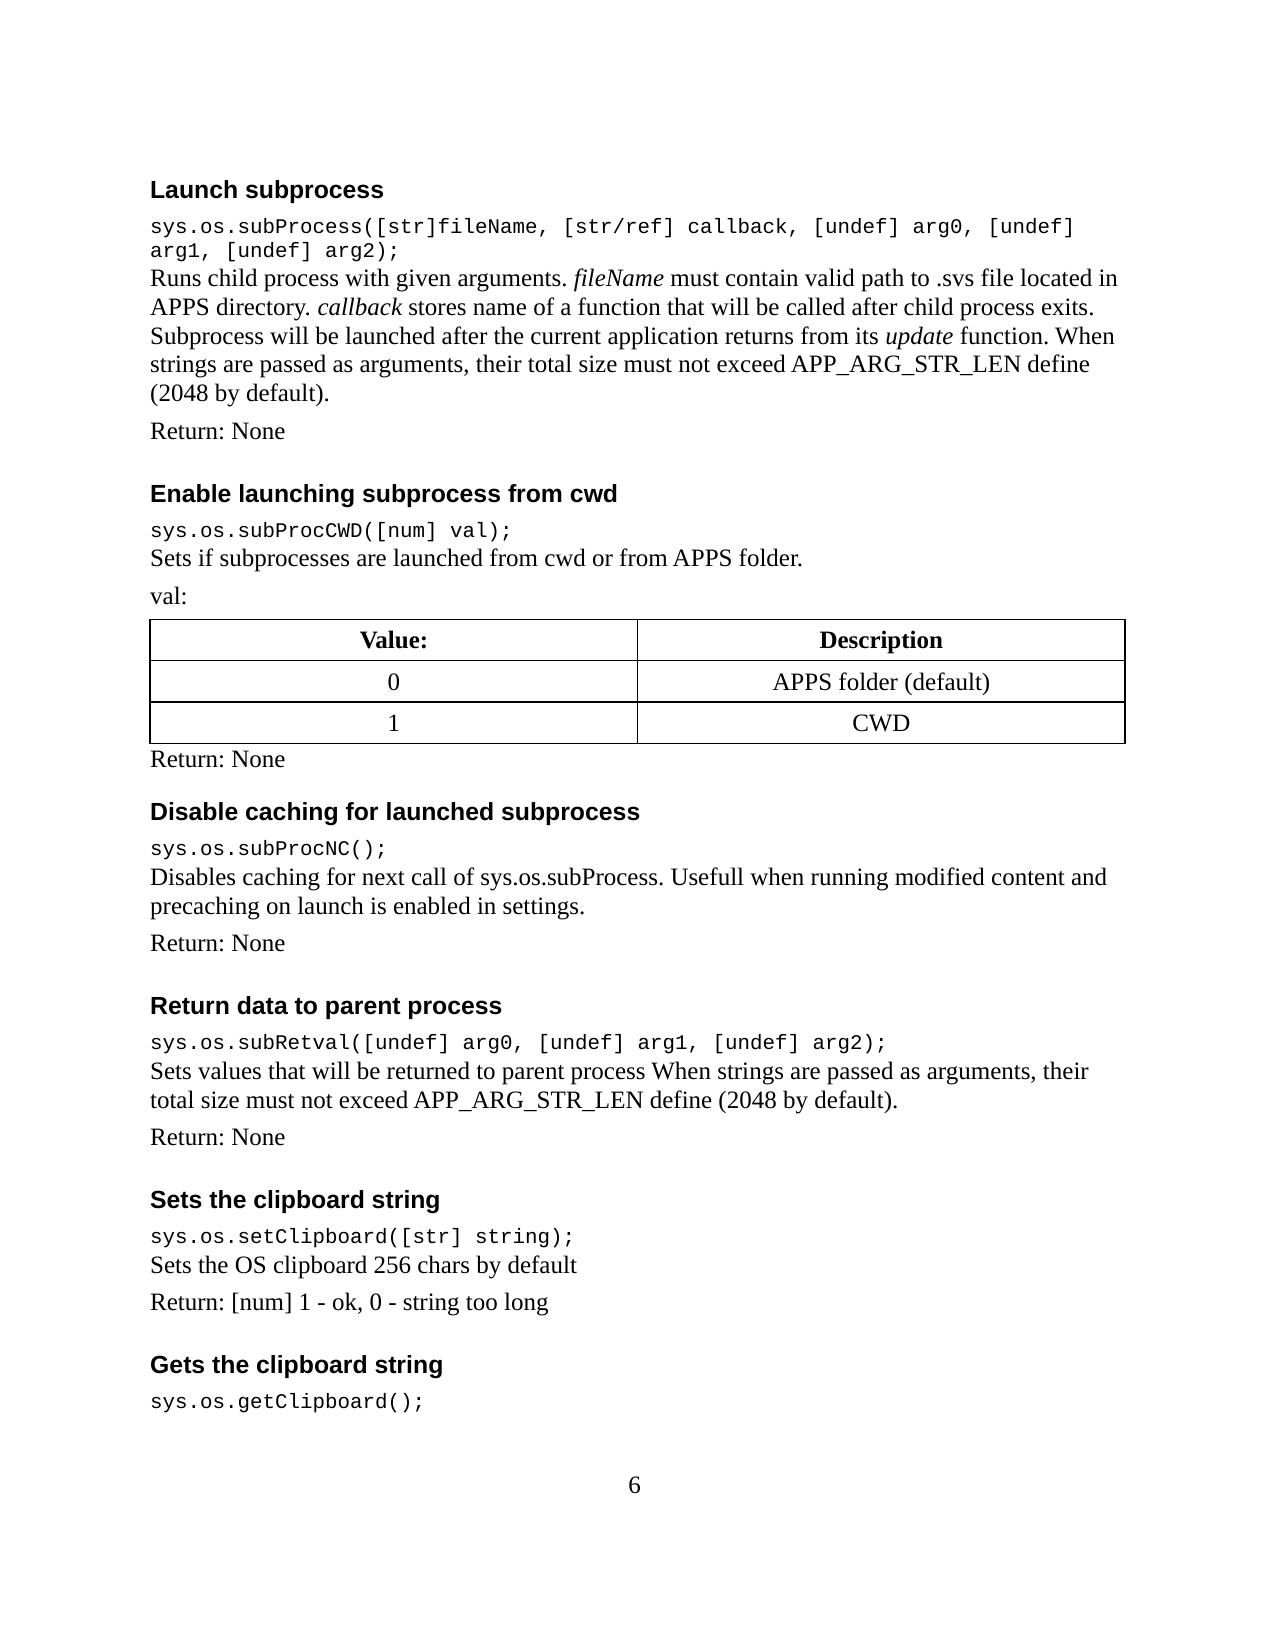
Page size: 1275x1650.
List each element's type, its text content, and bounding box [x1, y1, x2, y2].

subtitle Sets the clipboard string [150, 1185, 1125, 1214]
text Runs child process with given arguments. fileName must contain valid path to .svs file located in APPS directory. callback stores name of a function that will be called after child process exits. Subprocess will be launched after the current application returns from its update function. When strings are passed as arguments, their total size must not exceed APP_ARG_STR_LEN define (2048 by default). [150, 263, 1125, 407]
text Disables caching for next call of sys.os.subProcess. Usefull when running modified content and precaching on launch is enabled in settings. [150, 862, 1125, 919]
text val: [150, 581, 1125, 610]
table_cell CWD [638, 703, 1124, 743]
subtitle Enable launching subprocess from cwd [150, 479, 1125, 507]
subtitle Launch subprocess [150, 175, 1125, 203]
text sys.os.subProcCWD([num] val); [150, 520, 1125, 543]
text sys.os.subRetval([undef] arg0, [undef] arg1, [undef] arg2); [150, 1032, 1125, 1056]
subtitle Gets the clipboard string [150, 1350, 1125, 1379]
table_header Description [638, 620, 1124, 660]
table_cell 0 [151, 661, 637, 701]
text Sets if subprocesses are launched from cwd or from APPS folder. [150, 543, 1125, 572]
table_cell 1 [151, 703, 637, 743]
text Sets values that will be returned to parent process When strings are passed as arguments, their total size must not exceed APP_ARG_STR_LEN define (2048 by default). [150, 1056, 1125, 1113]
text Return: None [150, 928, 1125, 957]
subtitle Disable caching for launched subprocess [150, 797, 1125, 826]
text sys.os.getClipboard(); [150, 1391, 1125, 1415]
table_cell APPS folder (default) [638, 661, 1124, 701]
text sys.os.setClipboard([str] string); [150, 1226, 1125, 1250]
text sys.os.subProcess([str]fileName, [str/ref] callback, [undef] arg0, [undef] arg1, [undef] arg2); [150, 216, 1125, 263]
text sys.os.subProcNC(); [150, 838, 1125, 862]
text Return: None [150, 744, 1125, 772]
text Return: [num] 1 - ok, 0 - string too long [150, 1287, 1125, 1316]
subtitle Return data to parent process [150, 991, 1125, 1020]
text Return: None [150, 416, 1125, 445]
text Sets the OS clipboard 256 chars by default [150, 1250, 1125, 1278]
text Return: None [150, 1122, 1125, 1151]
table_header Value: [151, 620, 637, 660]
